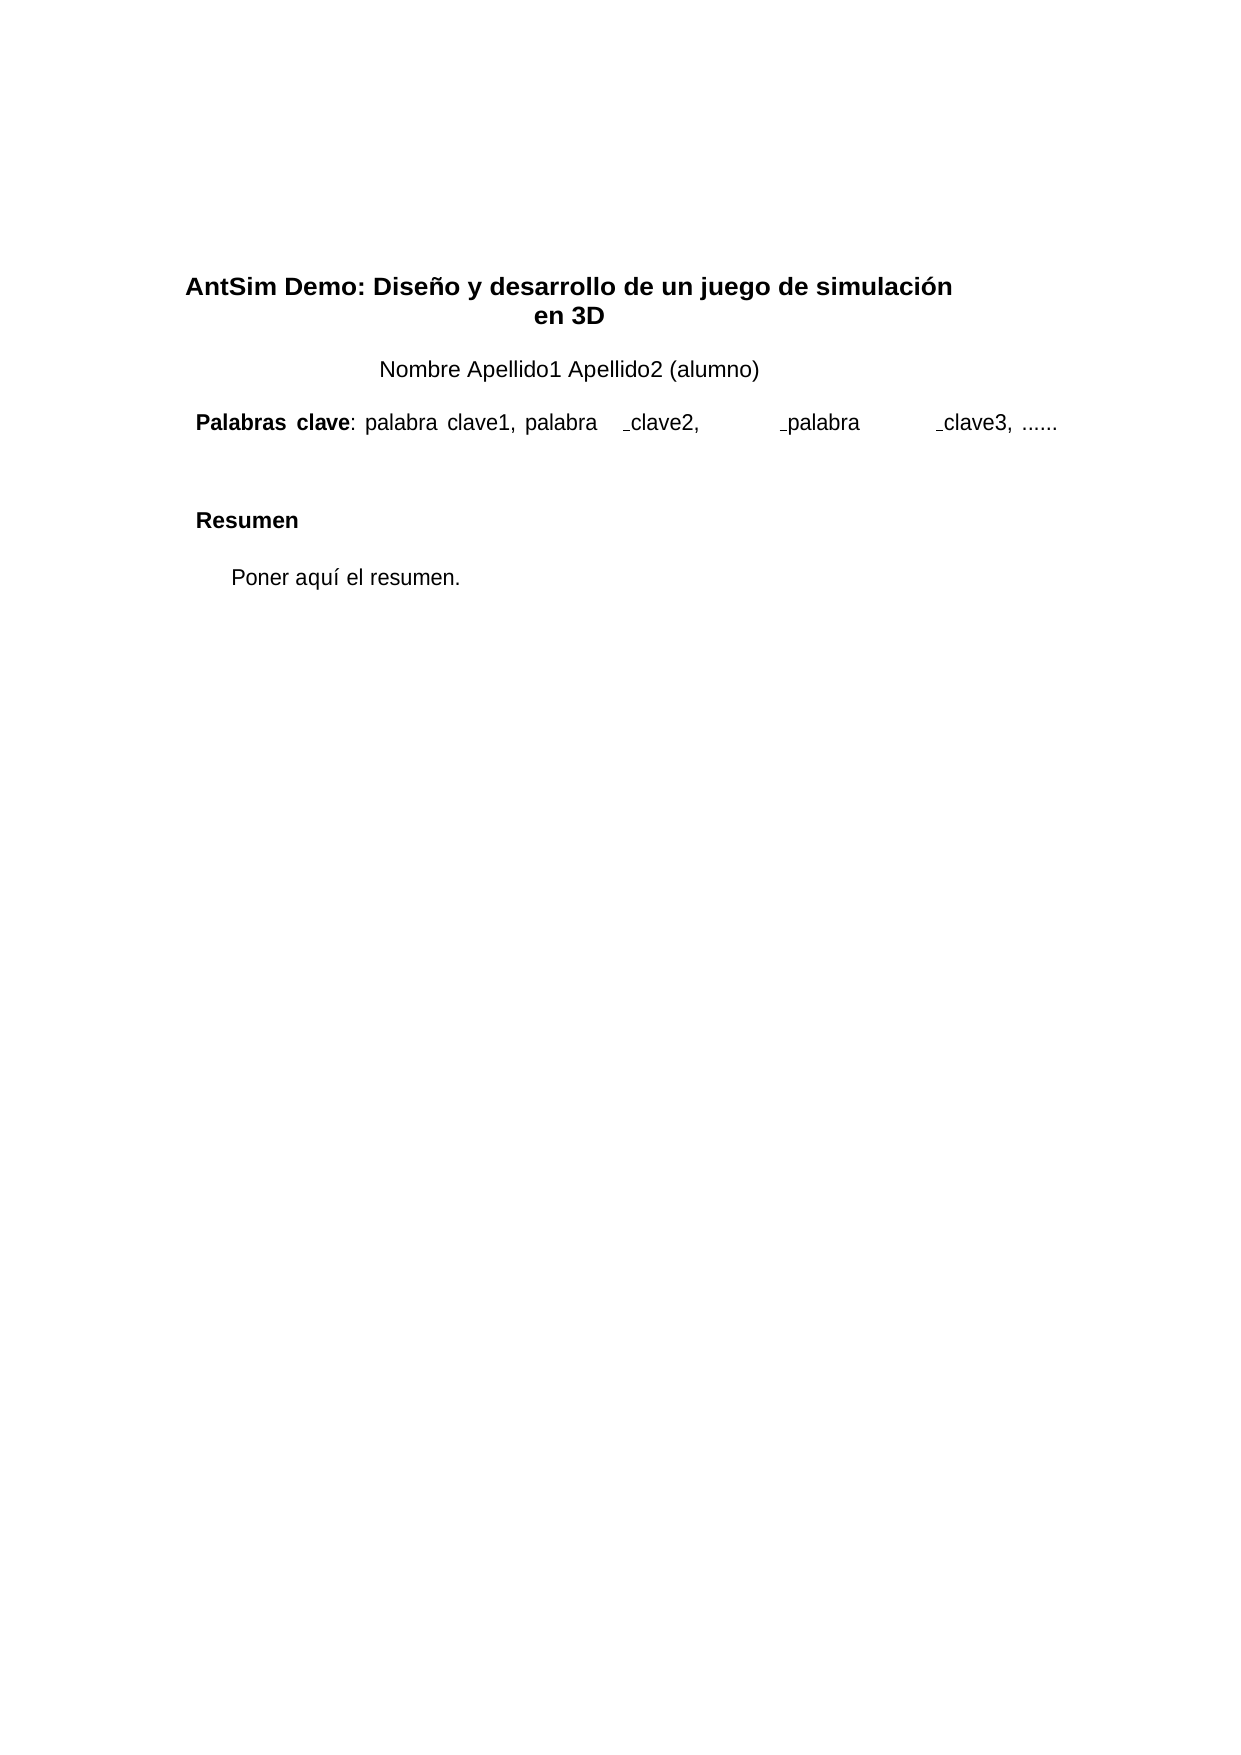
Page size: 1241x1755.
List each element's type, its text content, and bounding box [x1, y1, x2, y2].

text Nombre Apellido1 Apellido2 (alumno) [175, 356, 963, 382]
subtitle AntSim Demo: Diseño y desarrollo de un juego de simulación en 3D [175, 272, 963, 330]
text Poner aquí el resumen. [231, 563, 1065, 590]
subtitle Resumen [196, 507, 1065, 533]
text Palabras clave: palabra clave1, palabra clave2, palabra clave3, ...... [196, 409, 1065, 436]
